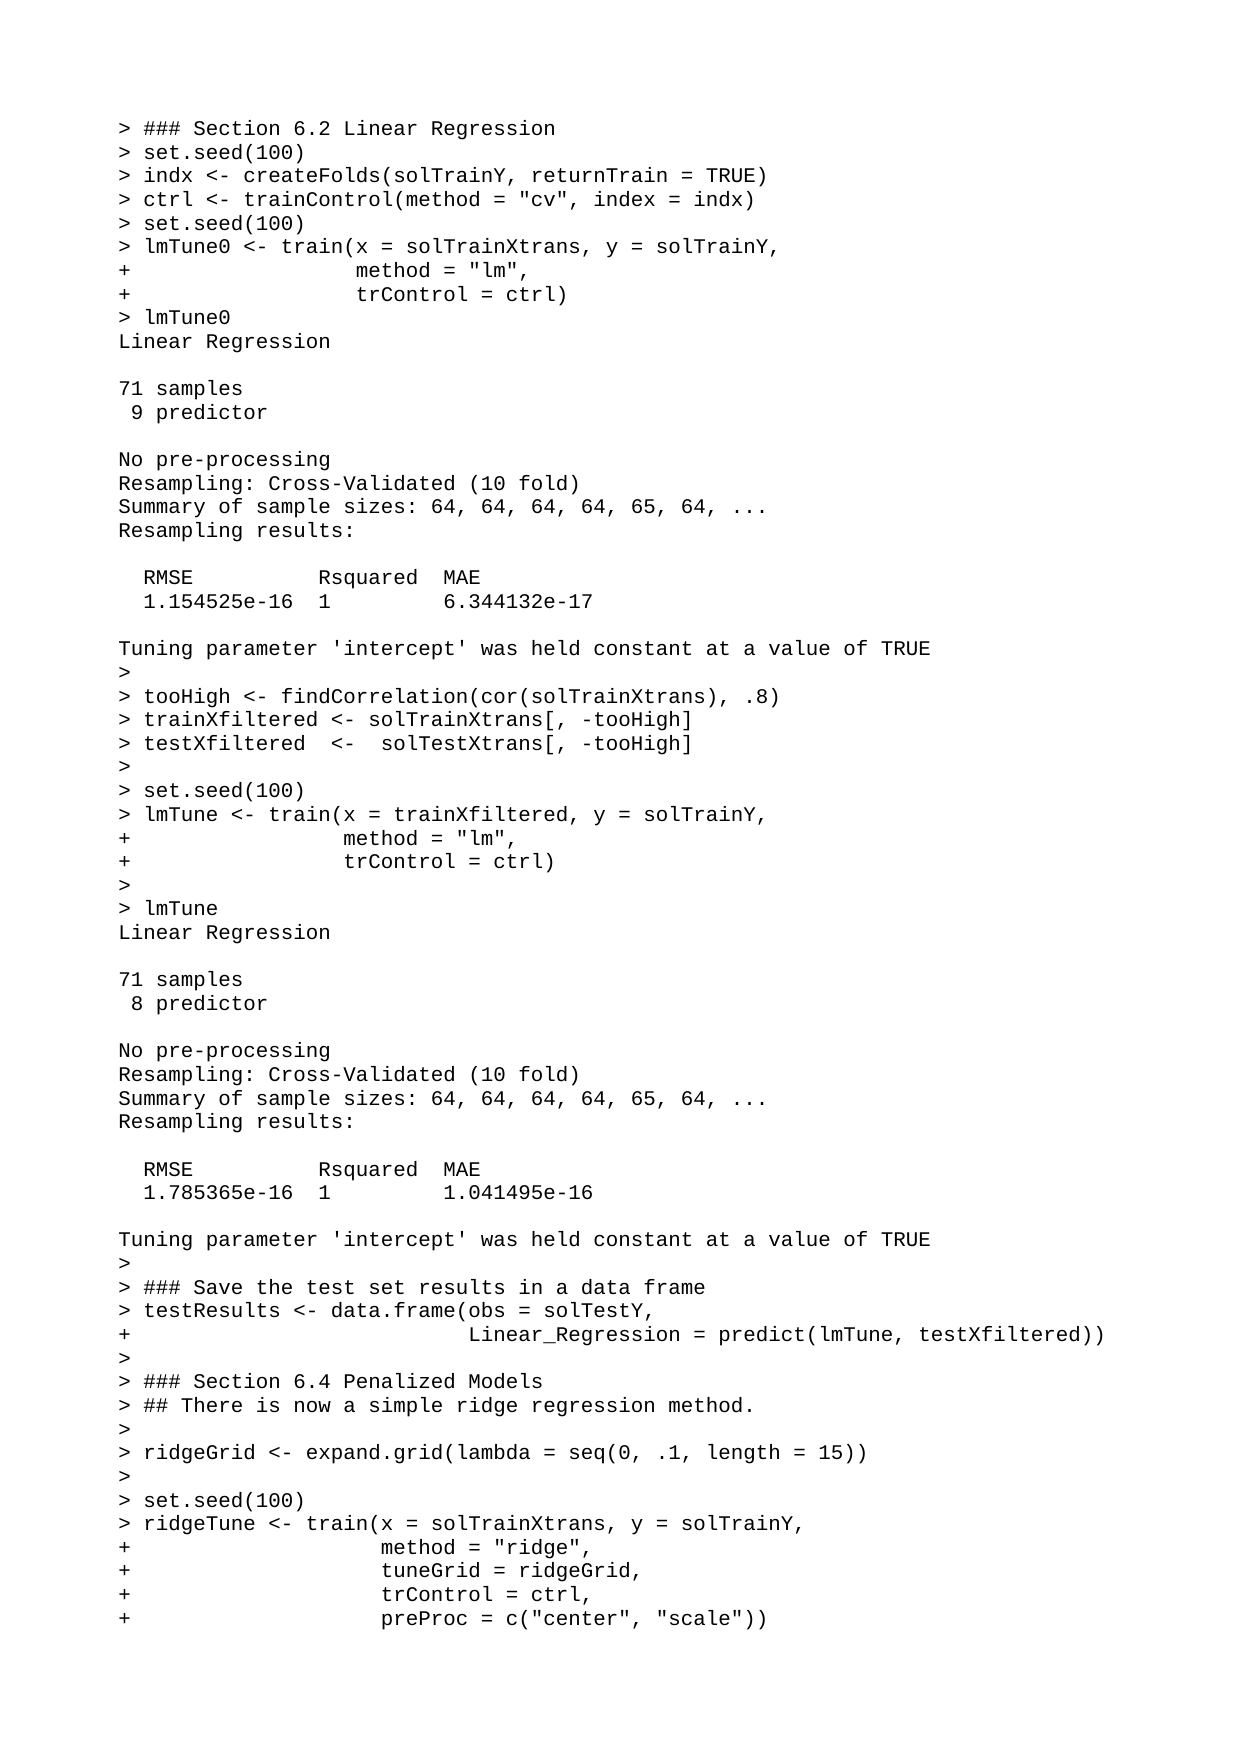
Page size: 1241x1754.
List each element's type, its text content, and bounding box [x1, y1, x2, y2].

text > testXfiltered <- solTestXtrans[, -tooHigh] [118, 733, 1122, 757]
text Summary of sample sizes: 64, 64, 64, 64, 65, 64, ... [118, 1088, 1122, 1111]
text + Linear_Regression = predict(lmTune, testXfiltered)) [118, 1324, 1122, 1348]
text > set.seed(100) [118, 780, 1122, 804]
text > ### Section 6.4 Penalized Models [118, 1371, 1122, 1395]
text > [118, 1348, 1122, 1371]
text > ## There is now a simple ridge regression method. [118, 1395, 1122, 1419]
text 71 samples [118, 969, 1122, 993]
text + preProc = c("center", "scale")) [118, 1608, 1122, 1631]
text > set.seed(100) [118, 1489, 1122, 1513]
text No pre-processing [118, 449, 1122, 473]
text > [118, 1419, 1122, 1442]
text > [118, 875, 1122, 898]
text > tooHigh <- findCorrelation(cor(solTrainXtrans), .8) [118, 686, 1122, 709]
text > ### Section 6.2 Linear Regression [118, 118, 1122, 142]
text Summary of sample sizes: 64, 64, 64, 64, 65, 64, ... [118, 496, 1122, 520]
text 1.154525e-16 1 6.344132e-17 [118, 591, 1122, 615]
text Resampling: Cross-Validated (10 fold) [118, 473, 1122, 496]
text > [118, 1466, 1122, 1489]
text > trainXfiltered <- solTrainXtrans[, -tooHigh] [118, 709, 1122, 733]
text + method = "lm", [118, 260, 1122, 284]
text Resampling: Cross-Validated (10 fold) [118, 1064, 1122, 1088]
text Linear Regression [118, 331, 1122, 354]
text + tuneGrid = ridgeGrid, [118, 1561, 1122, 1584]
text RMSE Rsquared MAE [118, 1158, 1122, 1182]
text > ### Save the test set results in a data frame [118, 1277, 1122, 1300]
text > lmTune <- train(x = trainXfiltered, y = solTrainY, [118, 804, 1122, 827]
text > set.seed(100) [118, 142, 1122, 165]
text No pre-processing [118, 1040, 1122, 1064]
text > [118, 757, 1122, 780]
text + trControl = ctrl, [118, 1584, 1122, 1608]
text > ctrl <- trainControl(method = "cv", index = indx) [118, 189, 1122, 213]
text > [118, 662, 1122, 686]
text > [118, 1253, 1122, 1277]
text Tuning parameter 'intercept' was held constant at a value of TRUE [118, 638, 1122, 662]
text Linear Regression [118, 922, 1122, 946]
text > lmTune0 [118, 307, 1122, 331]
text 71 samples [118, 378, 1122, 402]
text > indx <- createFolds(solTrainY, returnTrain = TRUE) [118, 165, 1122, 189]
text + method = "lm", [118, 827, 1122, 851]
text > lmTune [118, 898, 1122, 922]
text 1.785365e-16 1 1.041495e-16 [118, 1182, 1122, 1206]
text RMSE Rsquared MAE [118, 567, 1122, 591]
text Resampling results: [118, 1111, 1122, 1135]
text Resampling results: [118, 520, 1122, 544]
text 9 predictor [118, 402, 1122, 426]
text + trControl = ctrl) [118, 284, 1122, 307]
text 8 predictor [118, 993, 1122, 1017]
text > ridgeTune <- train(x = solTrainXtrans, y = solTrainY, [118, 1513, 1122, 1537]
text > ridgeGrid <- expand.grid(lambda = seq(0, .1, length = 15)) [118, 1442, 1122, 1466]
text > set.seed(100) [118, 213, 1122, 236]
text + method = "ridge", [118, 1537, 1122, 1561]
text > lmTune0 <- train(x = solTrainXtrans, y = solTrainY, [118, 236, 1122, 260]
text Tuning parameter 'intercept' was held constant at a value of TRUE [118, 1229, 1122, 1253]
text > testResults <- data.frame(obs = solTestY, [118, 1300, 1122, 1324]
text + trControl = ctrl) [118, 851, 1122, 875]
